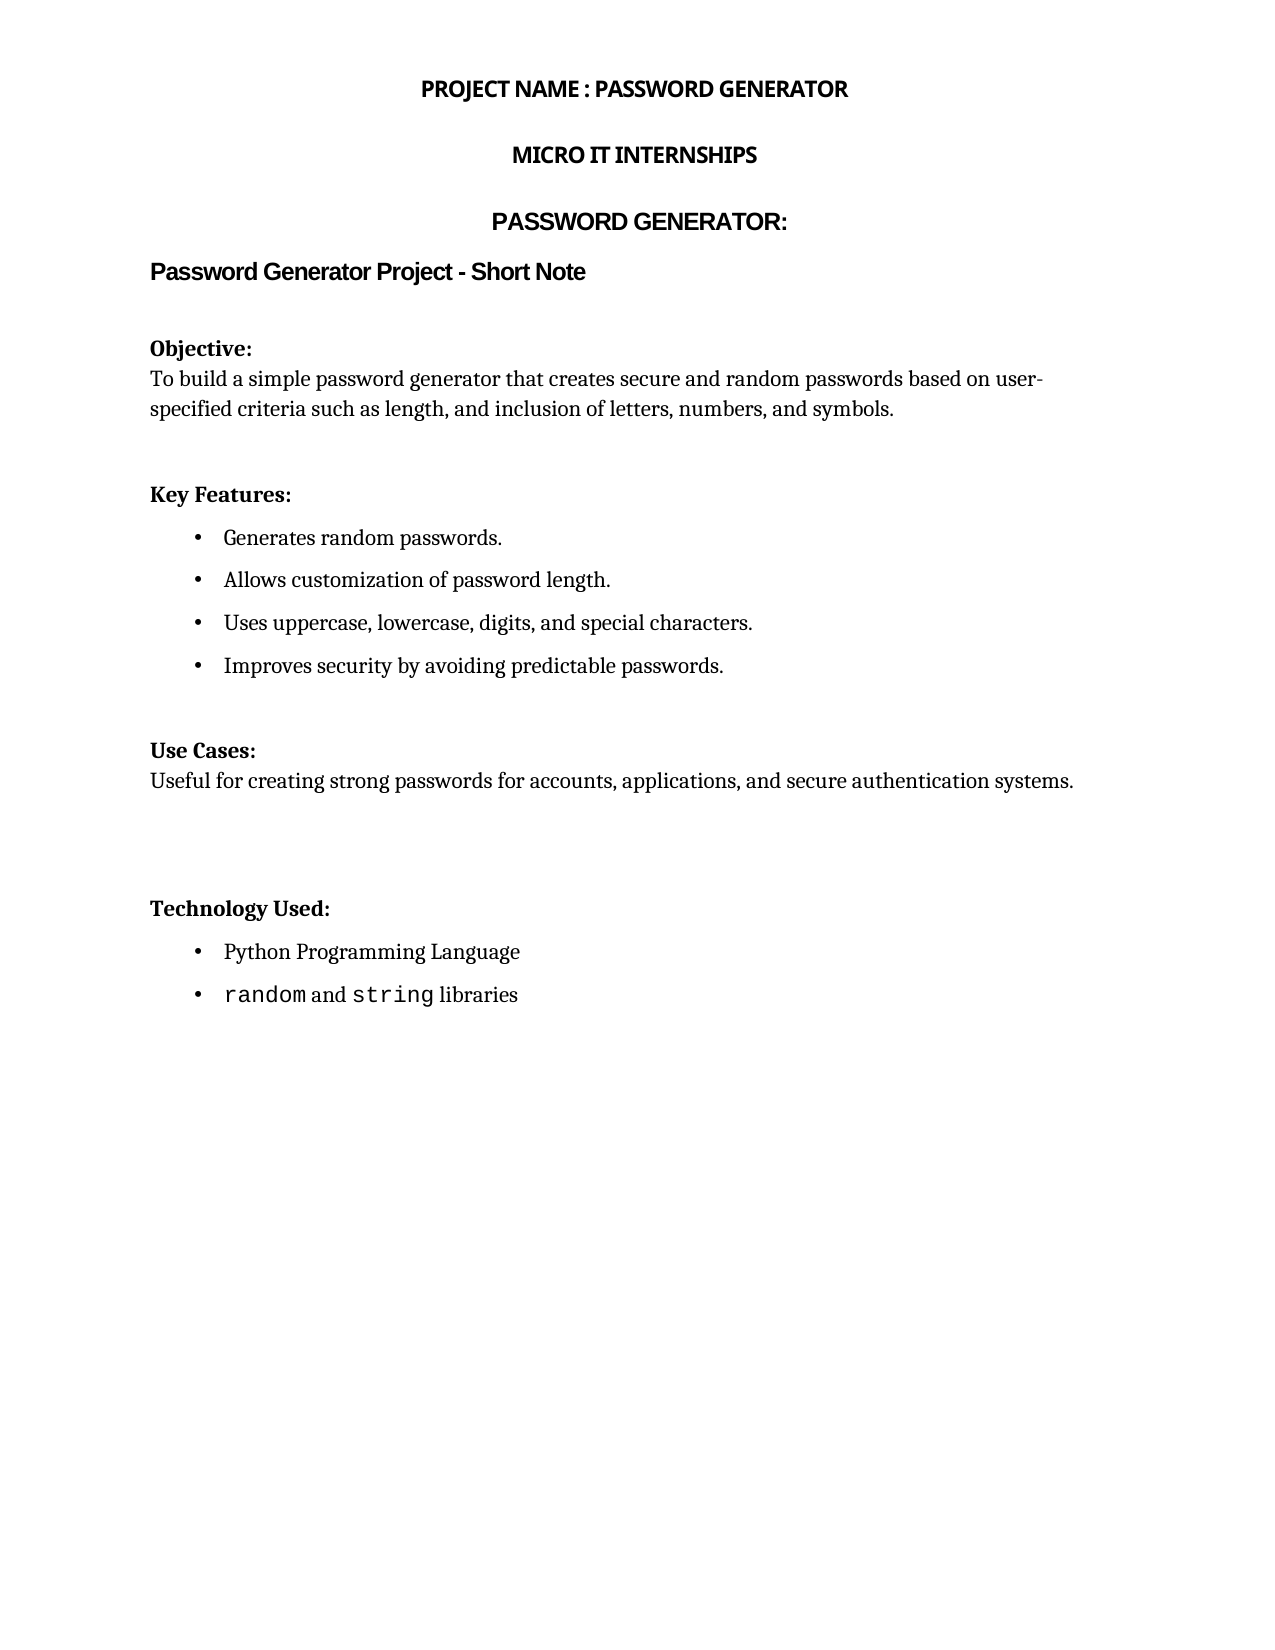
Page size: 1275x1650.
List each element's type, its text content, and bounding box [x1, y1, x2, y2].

text Use Cases: Useful for creating strong passwords for accounts, applications, and secure authentication systems. [150, 738, 1125, 794]
list Uses uppercase, lowercase, digits, and special characters. [194, 610, 1125, 636]
text Objective: To build a simple password generator that creates secure and random passwords based on user-specified criteria such as length, and inclusion of letters, numbers, and symbols. [150, 336, 1125, 423]
text Password Generator Project - Short Note [150, 255, 765, 286]
list random and string libraries [194, 982, 1125, 1009]
list Allows customization of password length. [194, 567, 1125, 593]
text Key Features: [150, 482, 1125, 508]
text Technology Used: [150, 896, 1125, 923]
text PROJECT NAME : PASSWORD GENERATOR [150, 72, 1125, 104]
list Generates random passwords. [194, 524, 1125, 551]
list Python Programming Language [194, 939, 1125, 965]
text PASSWORD GENERATOR: [150, 204, 1125, 236]
text MICRO IT INTERNSHIPS [150, 138, 1125, 170]
list Improves security by avoiding predictable passwords. [194, 652, 1125, 679]
